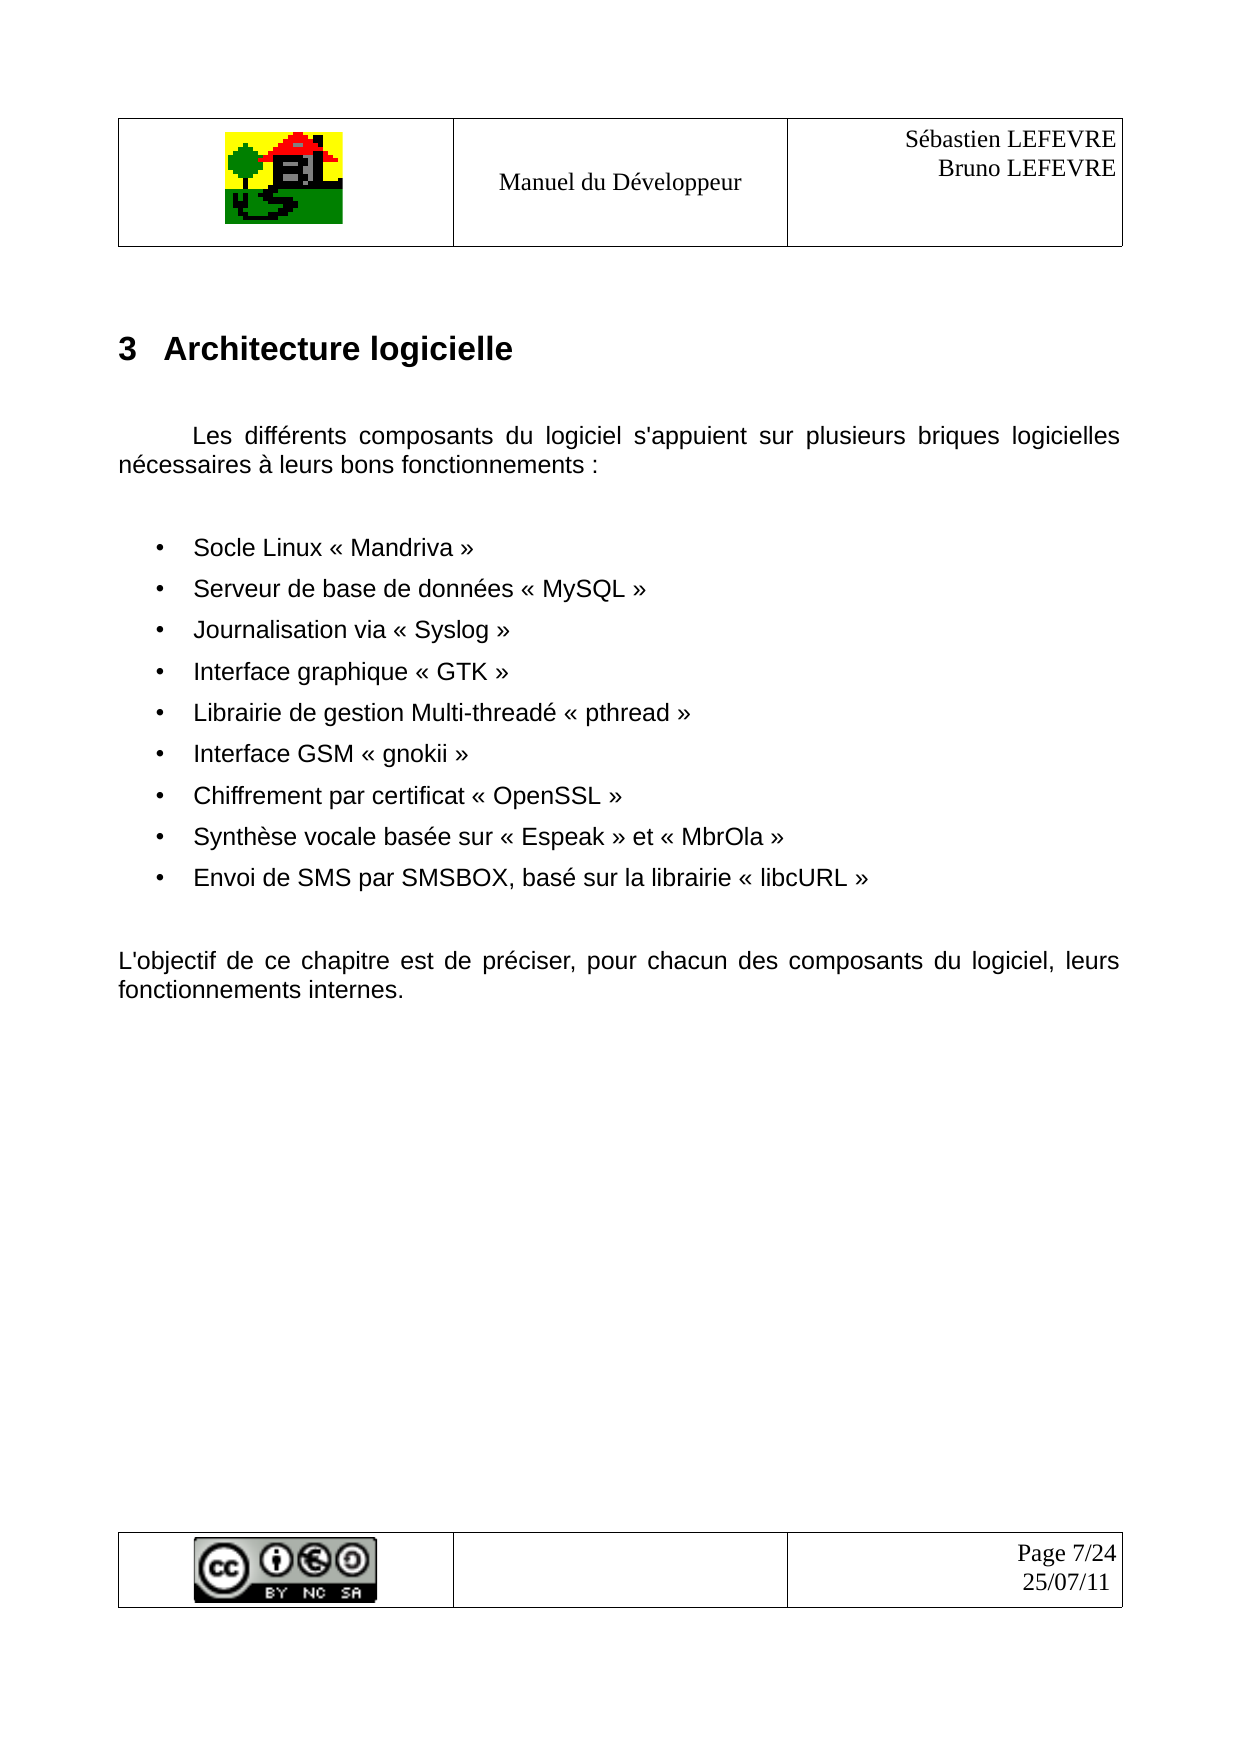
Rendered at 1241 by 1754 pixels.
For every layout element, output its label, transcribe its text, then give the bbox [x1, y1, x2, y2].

list Envoi de SMS par SMSBOX, basé sur la librairie « libcURL » [156, 863, 1122, 892]
list Serveur de base de données « MySQL » [156, 574, 1122, 603]
list Synthèse vocale basée sur « Espeak » et « MbrOla » [156, 822, 1122, 851]
list Interface graphique « GTK » [156, 657, 1122, 685]
subtitle Architecture logicielle [118, 329, 1122, 367]
picture [193, 1537, 378, 1603]
list Socle Linux « Mandriva » [156, 532, 1122, 561]
text L'objectif de ce chapitre est de préciser, pour chacun des composants du logiciel, leurs fonctionnements internes. [118, 946, 1122, 1003]
text Les différents composants du logiciel s'appuient sur plusieurs briques logicielles nécessaires à leurs bons fonctionnements : [118, 421, 1122, 479]
list Librairie de gestion Multi-threadé « pthread » [156, 698, 1122, 727]
picture [225, 132, 343, 224]
list Chiffrement par certificat « OpenSSL » [156, 781, 1122, 809]
list Journalisation via « Syslog » [156, 615, 1122, 644]
list Interface GSM « gnokii » [156, 739, 1122, 768]
